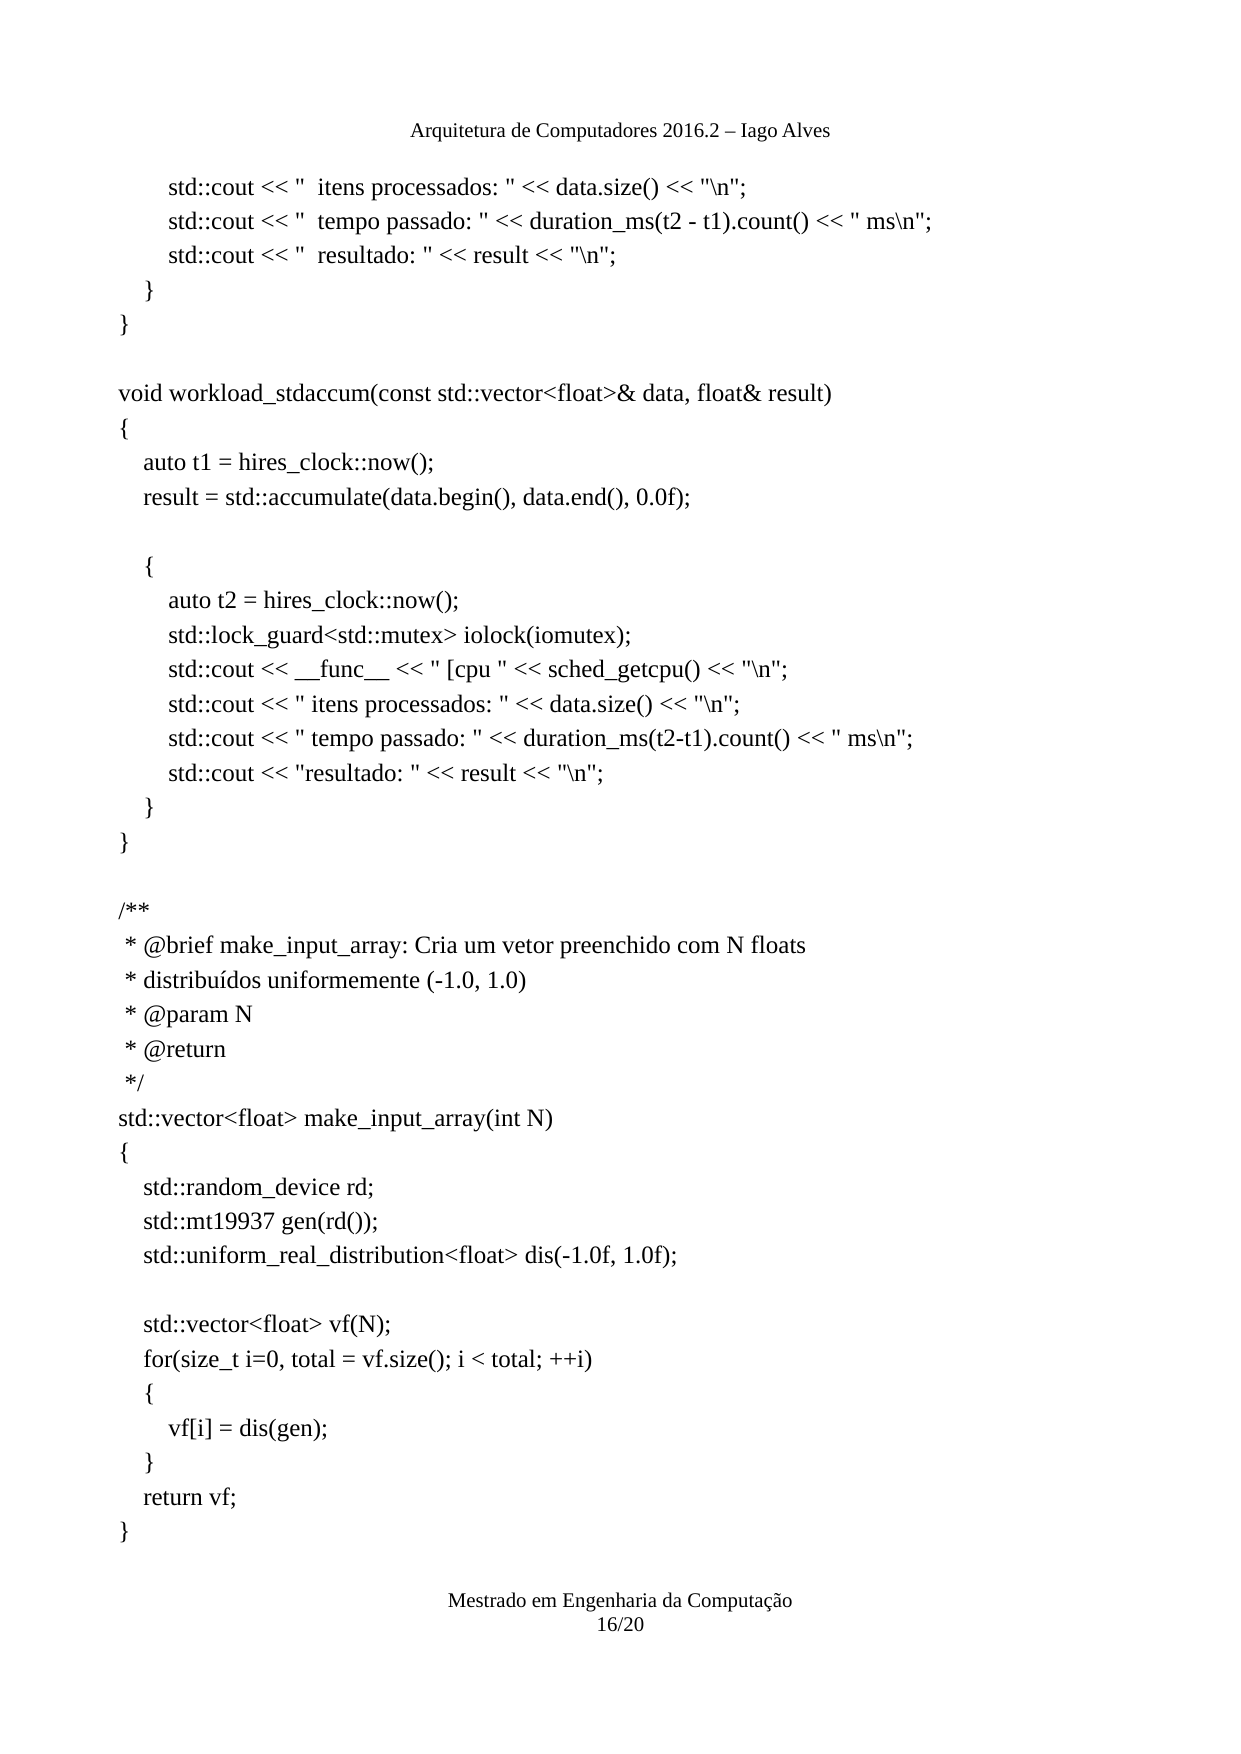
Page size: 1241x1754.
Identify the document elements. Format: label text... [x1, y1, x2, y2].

text * distribuídos uniformemente (-1.0, 1.0) [118, 965, 1122, 993]
text std::random_device rd; [118, 1172, 1122, 1200]
text } [118, 1447, 1122, 1476]
text std::cout << " itens processados: " << data.size() << "\n"; [118, 689, 1122, 718]
text std::cout << " itens processados: " << data.size() << "\n"; [118, 172, 1122, 200]
text auto t1 = hires_clock::now(); [118, 447, 1122, 476]
text { [118, 1137, 1122, 1166]
text std::cout << " tempo passado: " << duration_ms(t2-t1).count() << " ms\n"; [118, 723, 1122, 752]
text std::cout << __func__ << " [cpu " << sched_getcpu() << "\n"; [118, 654, 1122, 683]
text auto t2 = hires_clock::now(); [118, 585, 1122, 614]
text std::vector<float> vf(N); [118, 1309, 1122, 1338]
text std::uniform_real_distribution<float> dis(-1.0f, 1.0f); [118, 1241, 1122, 1269]
text } [118, 1516, 1122, 1545]
text * @return [118, 1034, 1122, 1062]
text * @brief make_input_array: Cria um vetor preenchido com N floats [118, 930, 1122, 959]
text void workload_stdaccum(const std::vector<float>& data, float& result) [118, 378, 1122, 407]
text } [118, 309, 1122, 338]
text std::vector<float> make_input_array(int N) [118, 1103, 1122, 1131]
text } [118, 275, 1122, 304]
text /** [118, 896, 1122, 924]
text return vf; [118, 1482, 1122, 1511]
text std::mt19937 gen(rd()); [118, 1206, 1122, 1235]
text for(size_t i=0, total = vf.size(); i < total; ++i) [118, 1344, 1122, 1373]
text { [118, 413, 1122, 442]
text std::lock_guard<std::mutex> iolock(iomutex); [118, 620, 1122, 649]
text std::cout << " resultado: " << result << "\n"; [118, 241, 1122, 269]
text */ [118, 1068, 1122, 1097]
text * @param N [118, 999, 1122, 1028]
text std::cout << " tempo passado: " << duration_ms(t2 - t1).count() << " ms\n"; [118, 206, 1122, 235]
text { [118, 551, 1122, 580]
text result = std::accumulate(data.begin(), data.end(), 0.0f); [118, 482, 1122, 511]
text } [118, 827, 1122, 856]
text std::cout << "resultado: " << result << "\n"; [118, 758, 1122, 787]
text } [118, 792, 1122, 821]
text { [118, 1378, 1122, 1407]
text vf[i] = dis(gen); [118, 1413, 1122, 1442]
